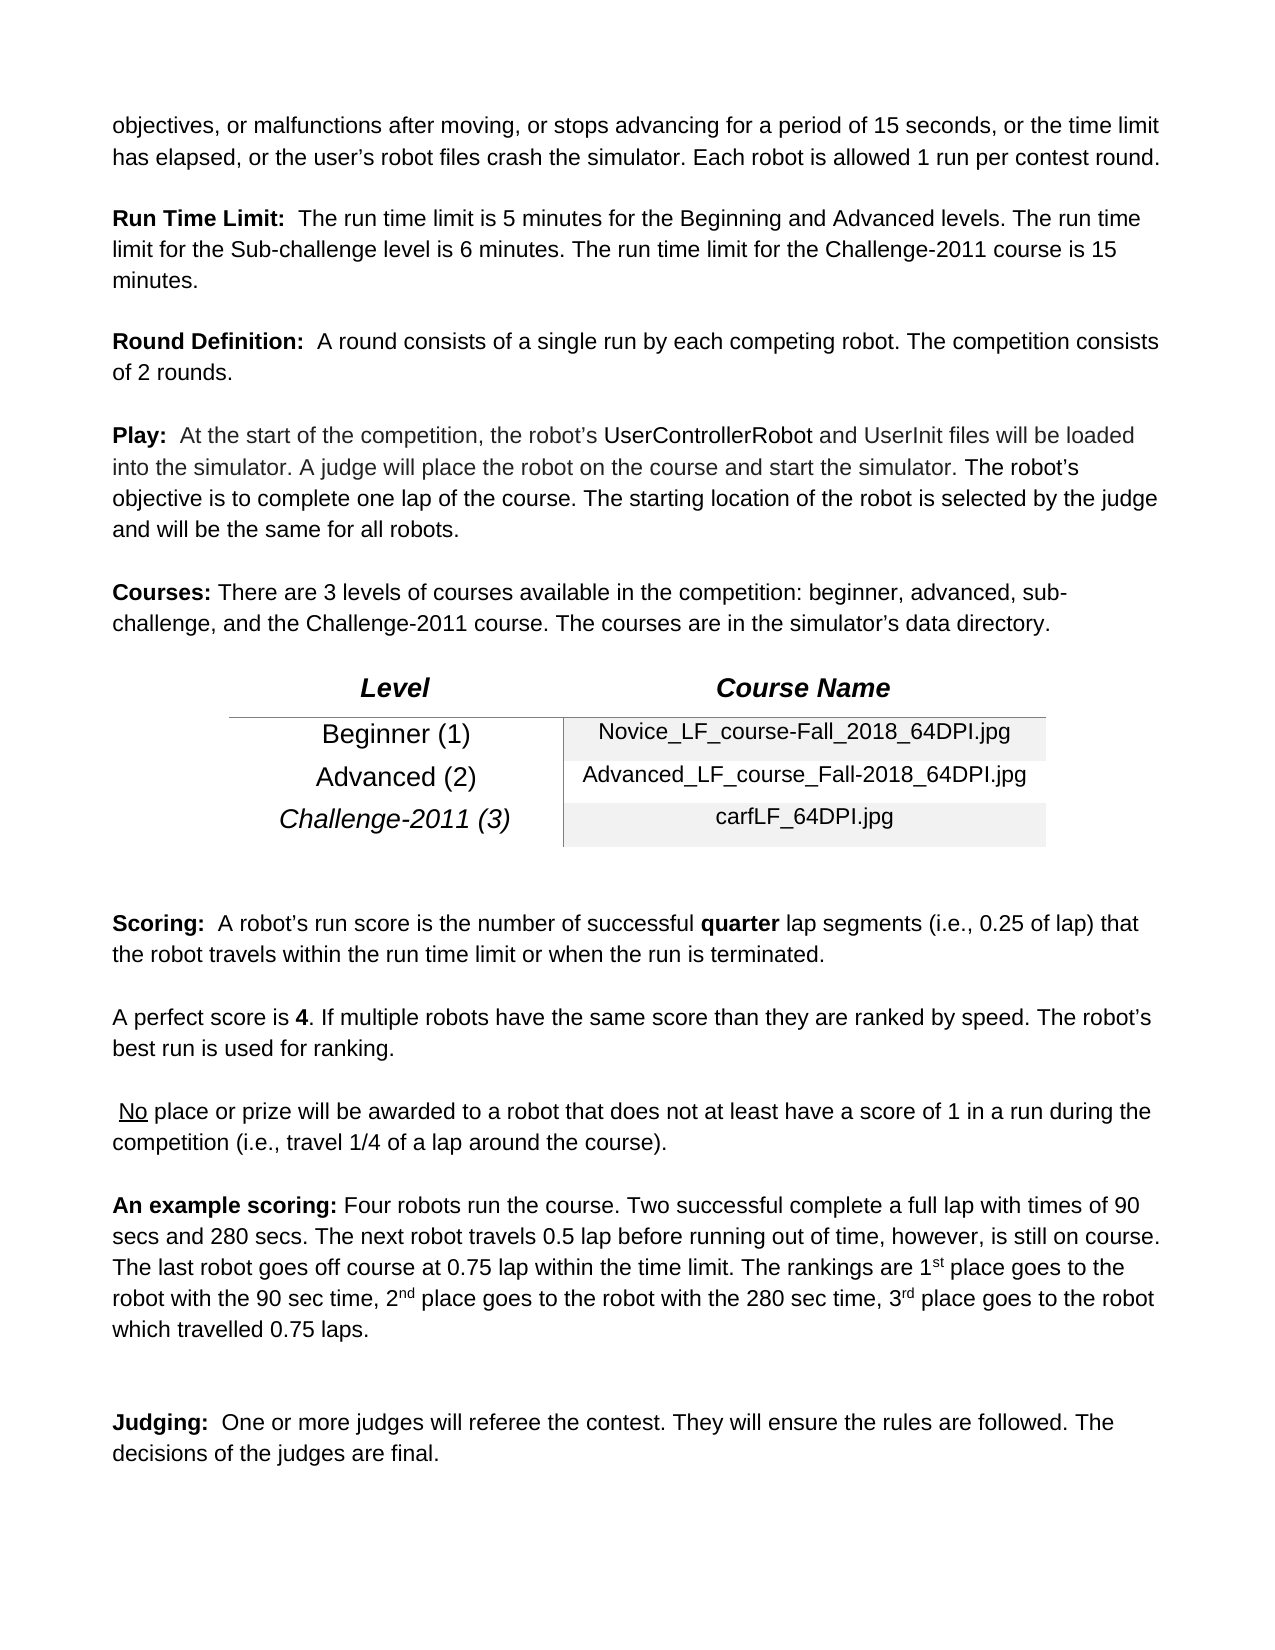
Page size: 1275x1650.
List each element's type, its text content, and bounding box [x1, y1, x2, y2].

text objectives, or malfunctions after moving, or stops advancing for a period of 15 seconds, or the time limit has elapsed, or the user’s robot files crash the simulator. Each robot is allowed 1 run per contest round. [112, 112, 1162, 170]
text Courses: There are 3 levels of courses available in the competition: beginner, advanced, sub-challenge, and the Challenge-2011 course. The courses are in the simulator’s data directory. [112, 578, 1162, 636]
text Run Time Limit: The run time limit is 5 minutes for the Beginning and Advanced levels. The run time limit for the Sub-challenge level is 6 minutes. The run time limit for the Challenge-2011 course is 15 minutes. [112, 205, 1162, 293]
table_cell Challenge-2011 (3) [229, 803, 563, 847]
text Judging: One or more judges will referee the contest. They will ensure the rules are followed. The decisions of the judges are final. [112, 1408, 1162, 1466]
text Round Definition: A round consists of a single run by each competing robot. The competition consists of 2 rounds. [112, 328, 1162, 386]
table_cell Beginner (1) [229, 718, 563, 761]
table_header Course Name [563, 673, 1046, 717]
text An example scoring: Four robots run the course. Two successful complete a full lap with times of 90 secs and 280 secs. The next robot travels 0.5 lap before running out of time, however, is still on course. The last robot goes off course at 0.75 lap within the time limit. The rankings are 1st place goes to the robot with the 90 sec time, 2nd place goes to the robot with the 280 sec time, 3rd place goes to the robot which travelled 0.75 laps. [112, 1192, 1162, 1342]
table_header Level [229, 673, 563, 717]
table_cell Novice_LF_course-Fall_2018_64DPI.jpg [564, 718, 1046, 761]
text Play: At the start of the competition, the robot’s UserControllerRobot and UserInit files will be loaded into the simulator. A judge will place the robot on the course and start the simulator. The robot’s objective is to complete one lap of the course. The starting location of the robot is selected by the judge and will be the same for all robots. [112, 422, 1162, 542]
text Scoring: A robot’s run score is the number of successful quarter lap segments (i.e., 0.25 of lap) that the robot travels within the run time limit or when the run is terminated. [112, 910, 1162, 967]
table_cell carfLF_64DPI.jpg [564, 803, 1046, 847]
table_cell Advanced (2) [229, 761, 563, 803]
text A perfect score is 4. If multiple robots have the same score than they are ranked by speed. The robot’s best run is used for ranking. [112, 1004, 1162, 1061]
table_cell Advanced_LF_course_Fall-2018_64DPI.jpg [564, 761, 1046, 803]
text No place or prize will be awarded to a robot that does not at least have a score of 1 in a run during the competition (i.e., travel 1/4 of a lap around the course). [112, 1098, 1162, 1155]
